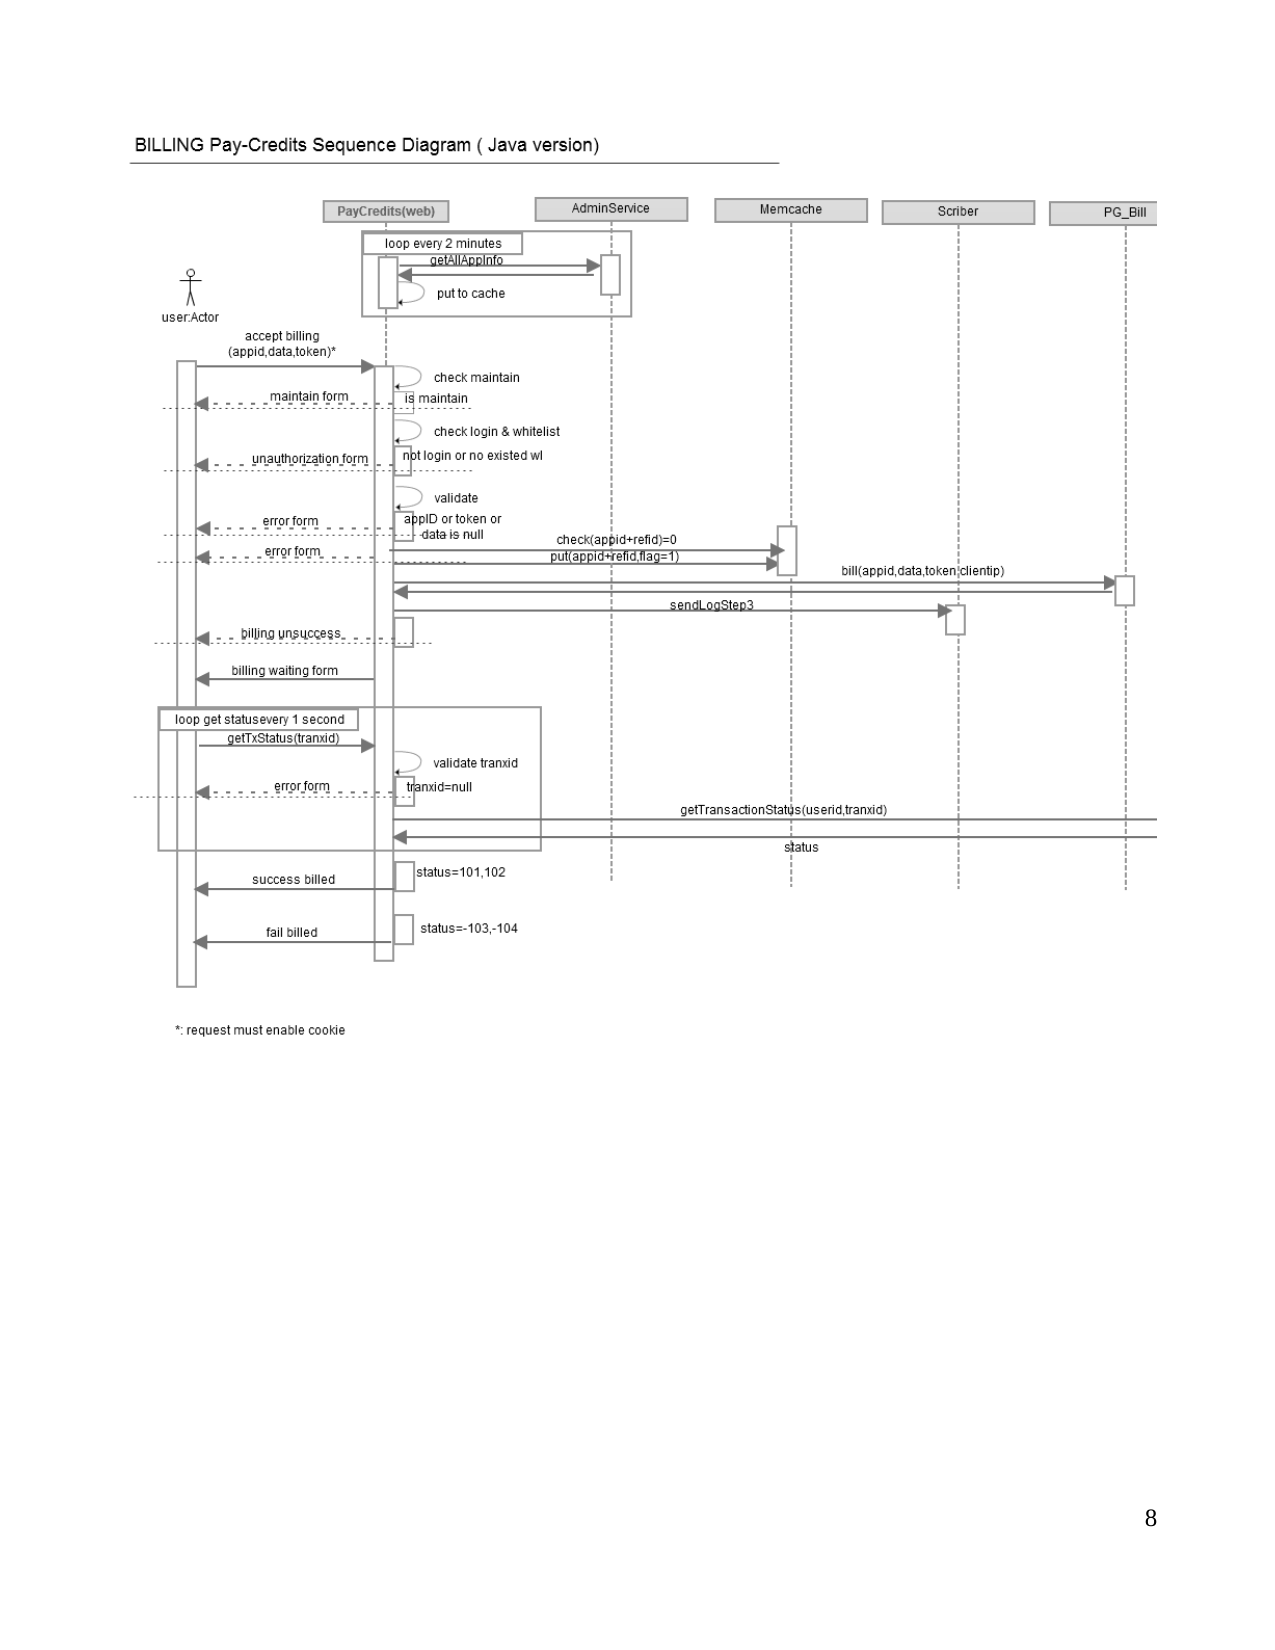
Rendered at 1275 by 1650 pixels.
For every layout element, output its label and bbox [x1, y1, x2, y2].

picture [118, 118, 1157, 1152]
